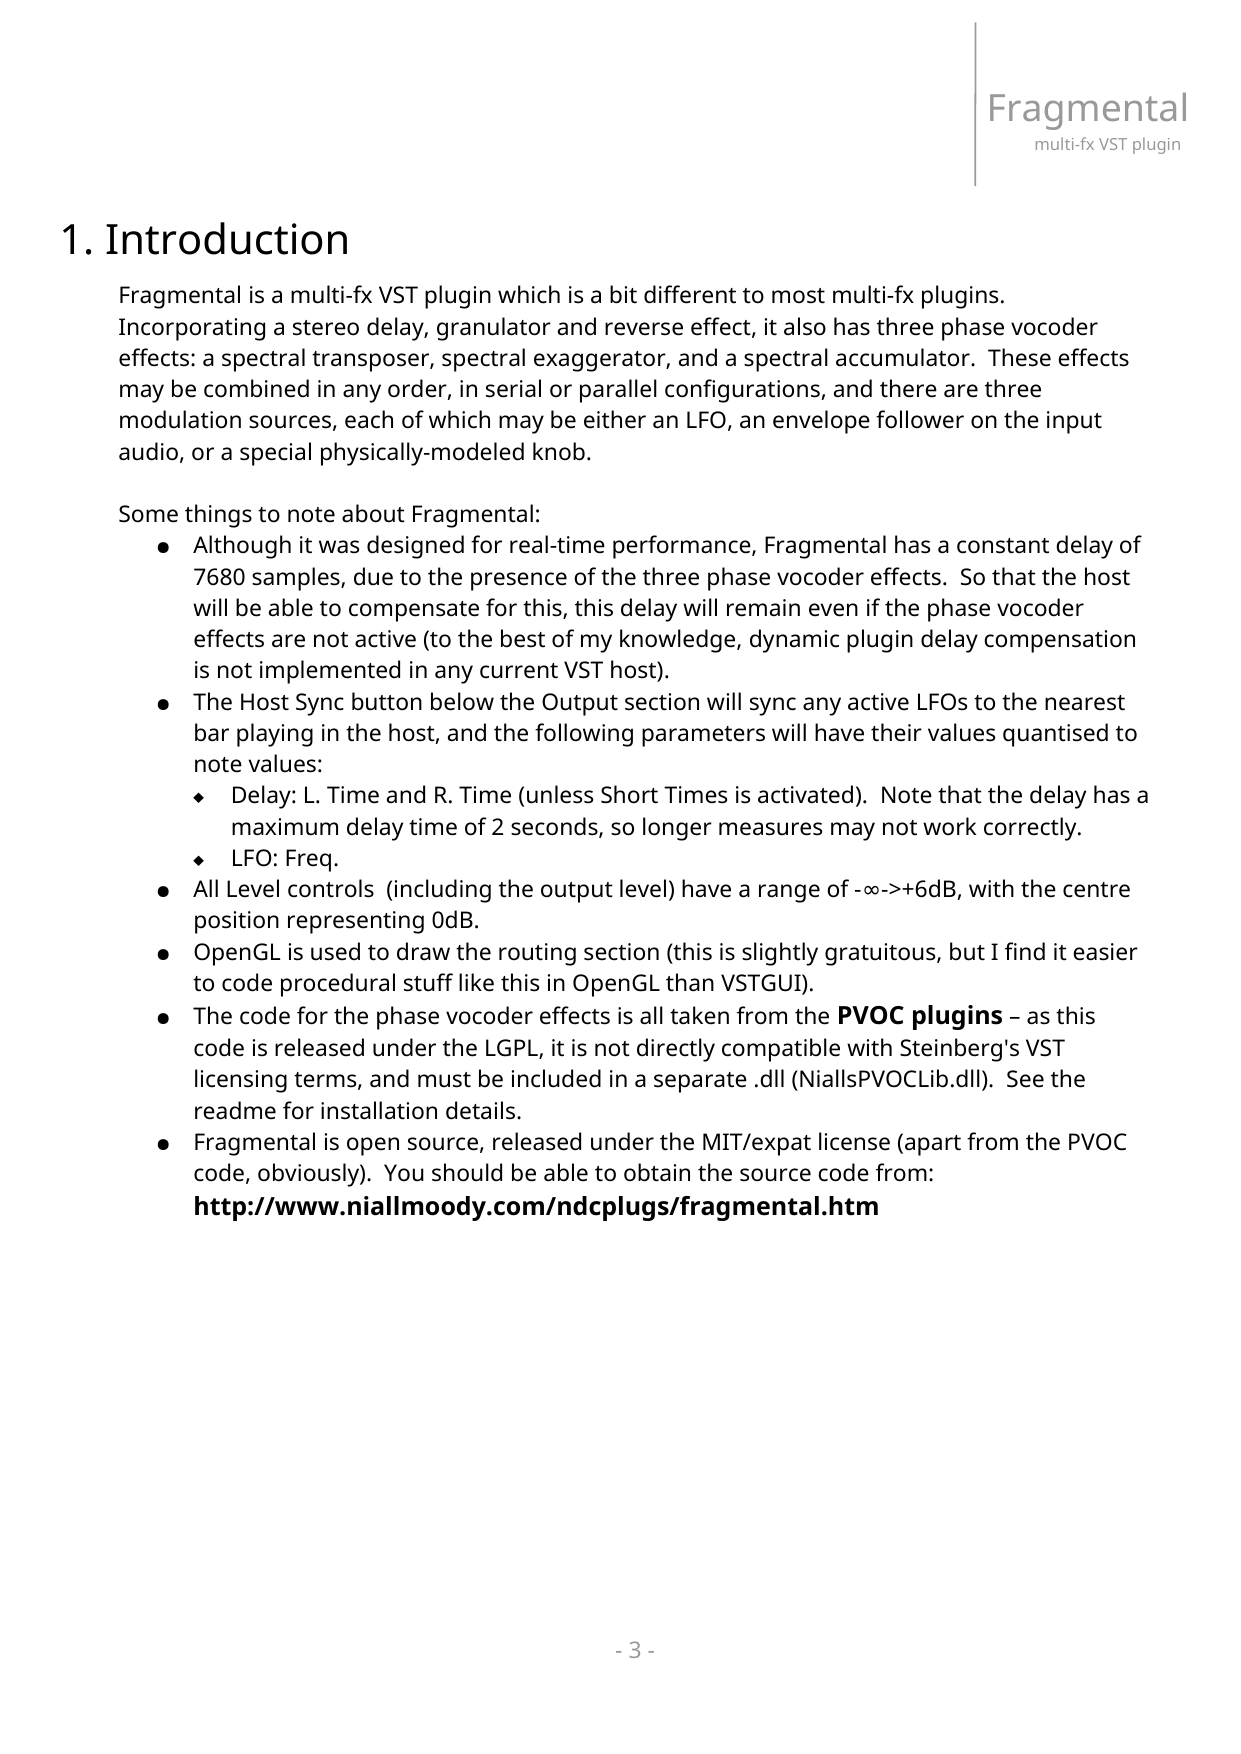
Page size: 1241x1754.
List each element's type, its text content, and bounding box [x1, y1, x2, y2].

list OpenGL is used to draw the routing section (this is slightly gratuitous, but I find it easier to code procedural stuff like this in OpenGL than VSTGUI). [156, 936, 1152, 998]
subtitle 1. Introduction [59, 210, 1181, 267]
list Delay: L. Time and R. Time (unless Short Times is activated). Note that the delay has a maximum delay time of 2 seconds, so longer measures may not work correctly. [193, 779, 1152, 842]
list LFO: Freq. [193, 842, 1152, 873]
list Fragmental is open source, released under the MIT/expat license (apart from the PVOC code, obviously). You should be able to obtain the source code from: http://www.niallmoody.com/ndcplugs/fragmental.htm [156, 1126, 1152, 1222]
text Some things to note about Fragmental: [118, 498, 1152, 529]
list All Level controls (including the output level) have a range of -∞->+6dB, with the centre position representing 0dB. [156, 873, 1152, 936]
list The code for the phase vocoder effects is all taken from the PVOC plugins – as this code is released under the LGPL, it is not directly compatible with Steinberg's VST licensing terms, and must be included in a separate .dll (NiallsPVOCLib.dll). See the readme for installation details. [156, 998, 1152, 1126]
list The Host Sync button below the Output section will sync any active LFOs to the nearest bar playing in the host, and the following parameters will have their values quantised to note values: [156, 686, 1152, 779]
text Fragmental is a multi-fx VST plugin which is a bit different to most multi-fx plugins. Incorporating a stereo delay, granulator and reverse effect, it also has three phase vocoder effects: a spectral transposer, spectral exaggerator, and a spectral accumulator. These effects may be combined in any order, in serial or parallel configurations, and there are three modulation sources, each of which may be either an LFO, an envelope follower on the input audio, or a special physically-modeled knob. [118, 279, 1152, 467]
list Although it was designed for real-time performance, Fragmental has a constant delay of 7680 samples, due to the presence of the three phase vocoder effects. So that the host will be able to compensate for this, this delay will remain even if the phase vocoder effects are not active (to the best of my knowledge, dynamic plugin delay compensation is not implemented in any current VST host). [156, 529, 1152, 686]
